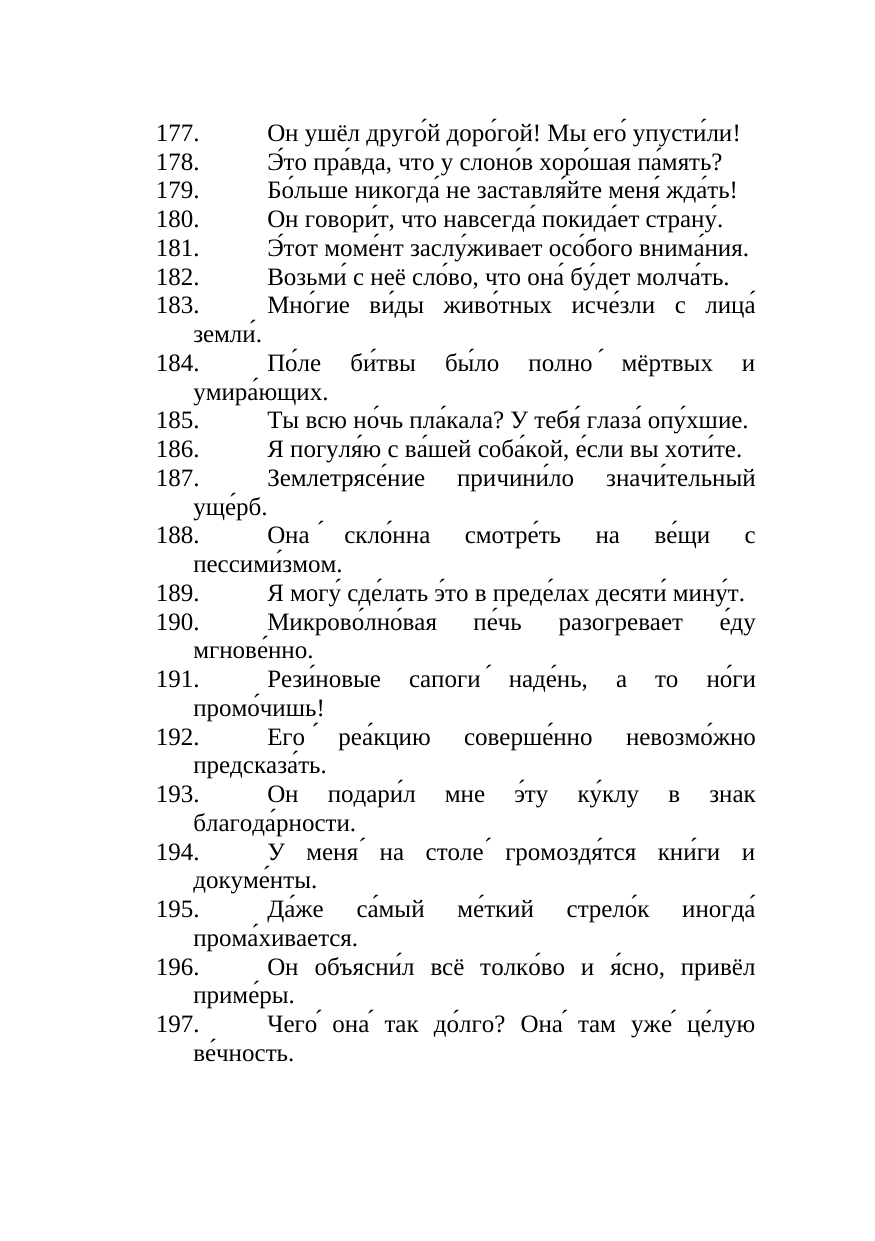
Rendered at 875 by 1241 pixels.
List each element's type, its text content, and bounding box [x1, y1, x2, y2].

list Бо́льше никогда́ не заставля́йте меня́ жда́ть! [156, 176, 756, 204]
list Я могу́ сде́лать э́то в преде́лах десяти́ мину́т. [156, 578, 756, 607]
list Да́же са́мый ме́ткий стрело́к иногда́ прома́хивается. [156, 894, 756, 952]
list Микрово́лно́вая пе́чь разогревает е́ду мгнове́нно. [156, 607, 756, 664]
list Я погуля́ю с ва́шей соба́кой, е́сли вы хоти́те. [156, 434, 756, 463]
list Его́ реа́кцию соверше́нно невозмо́жно предсказа́ть. [156, 722, 756, 779]
list Возьми́ с неё сло́во, что она́ бу́дет молча́ть. [156, 262, 756, 291]
list Он объясни́л всё толко́во и я́сно, привёл приме́ры. [156, 952, 756, 1009]
list Э́тот моме́нт заслу́живает осо́бого внима́ния. [156, 233, 756, 262]
list Он подари́л мне э́ту ку́клу в знак благода́рности. [156, 779, 756, 837]
list Э́то пра́вда, что у слоно́в хоро́шая па́мять? [156, 147, 756, 176]
list Землетрясе́ние причини́ло значи́тельный уще́рб. [156, 463, 756, 521]
list Она́ скло́нна смотре́ть на ве́щи с пессими́змом. [156, 521, 756, 578]
list Он ушёл друго́й доро́гой! Мы его́ упусти́ли! [156, 118, 756, 147]
list Он говори́т, что навсегда́ покида́ет страну́. [156, 204, 756, 233]
list По́ле би́твы бы́ло полно́ мёртвых и умира́ющих. [156, 348, 756, 406]
list Мно́гие ви́ды живо́тных исче́зли с лица́ земли́. [156, 291, 756, 348]
list Чего́ она́ так до́лго? Она́ там уже́ це́лую ве́чность. [156, 1009, 756, 1067]
list У меня́ на столе́ громоздя́тся кни́ги и докуме́нты. [156, 837, 756, 894]
list Ты всю но́чь пла́кала? У тебя́ глаза́ опу́хшие. [156, 406, 756, 434]
list Рези́новые сапоги́ наде́нь, а то но́ги промо́чишь! [156, 664, 756, 722]
